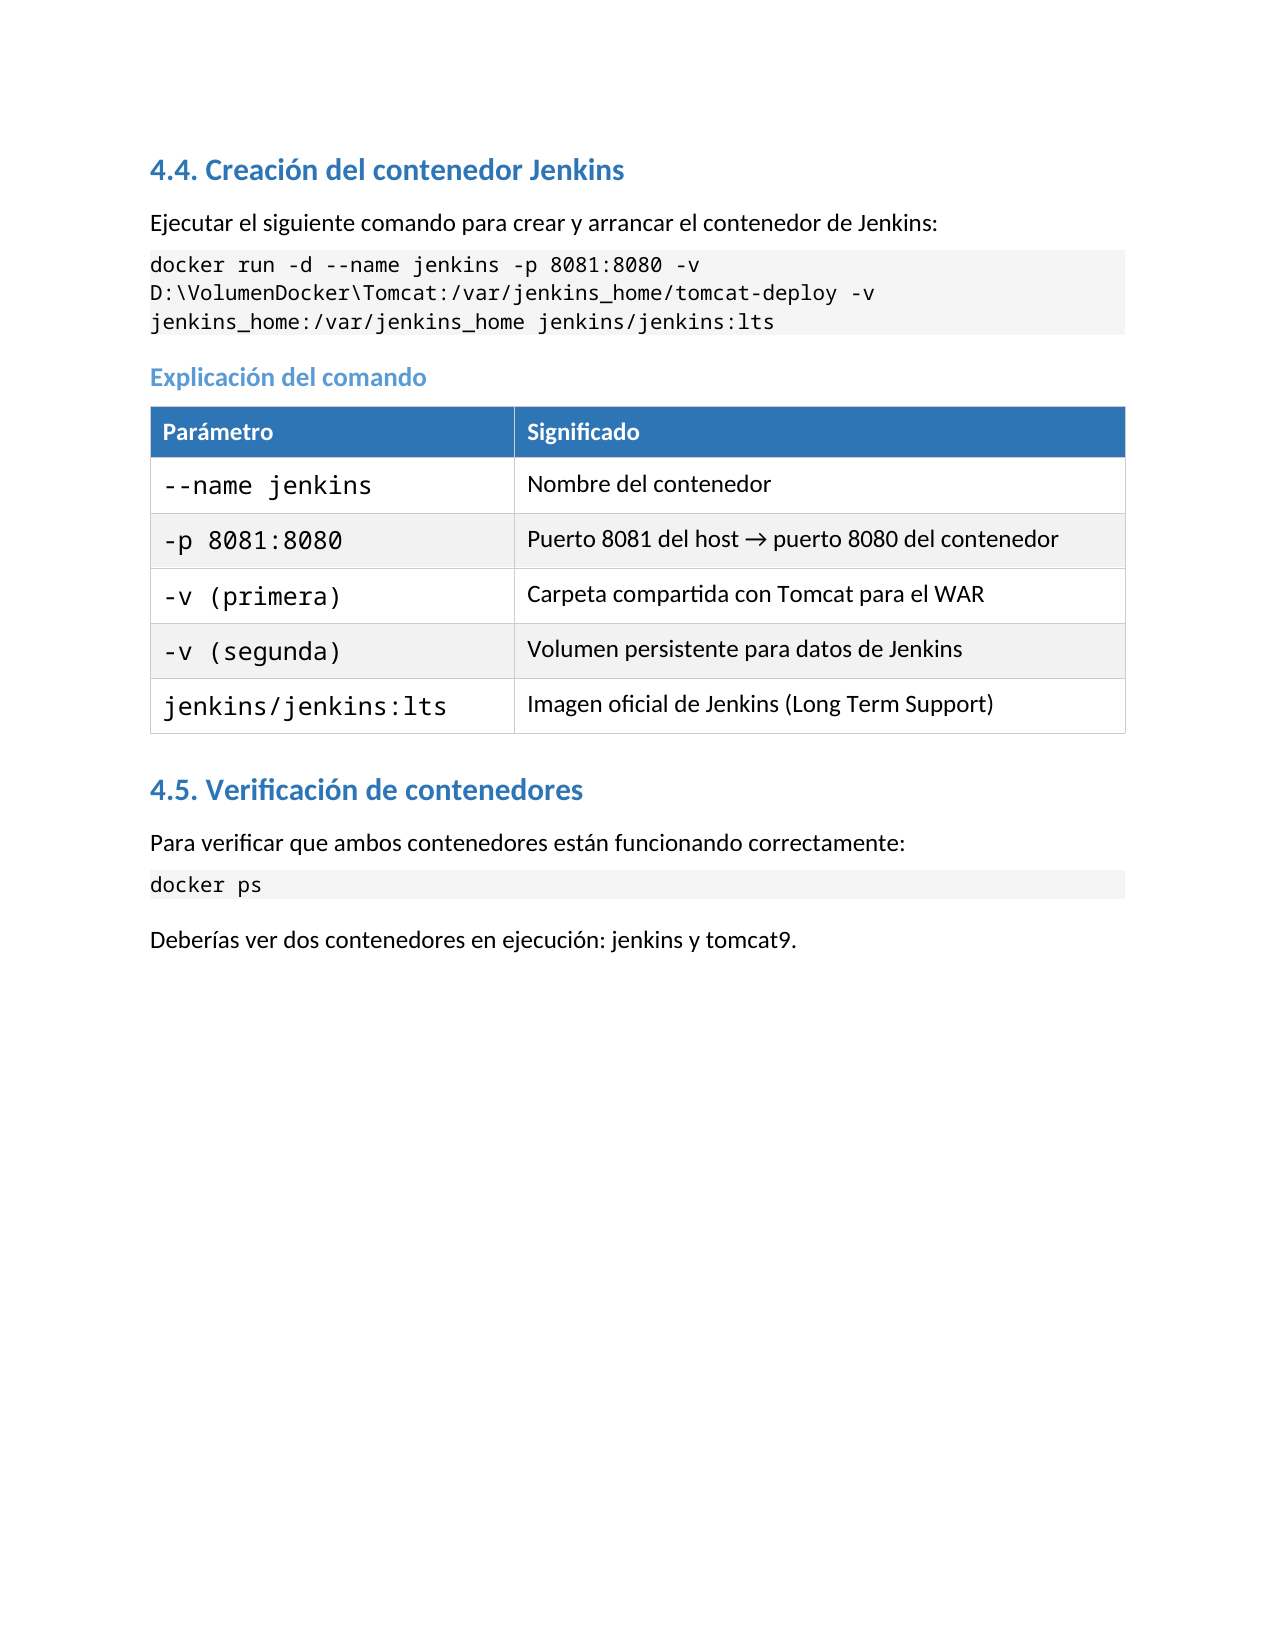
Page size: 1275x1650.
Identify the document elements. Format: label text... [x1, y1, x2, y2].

table_cell jenkins/jenkins:lts [151, 679, 514, 733]
text Ejecutar el siguiente comando para crear y arrancar el contenedor de Jenkins: [150, 207, 1125, 237]
table_cell -v (segunda) [151, 624, 514, 678]
table_cell --name jenkins [151, 458, 514, 512]
table_cell Imagen oficial de Jenkins (Long Term Support) [515, 679, 1125, 733]
subtitle Explicación del comando [150, 360, 1125, 393]
table_cell Puerto 8081 del host → puerto 8080 del contenedor [515, 514, 1125, 567]
subtitle 4.5. Verificación de contenedores [150, 771, 1125, 809]
table_cell -p 8081:8080 [151, 514, 514, 567]
text docker ps [150, 870, 1125, 899]
table_cell Carpeta compartida con Tomcat para el WAR [515, 569, 1125, 623]
table_header Significado [515, 407, 1125, 457]
text docker run -d --name jenkins -p 8081:8080 -v D:\VolumenDocker\Tomcat:/var/jenkins_home/tomcat-deploy -v jenkins_home:/var/jenkins_home jenkins/jenkins:lts [150, 250, 1125, 335]
text Para verificar que ambos contenedores están funcionando correctamente: [150, 827, 1125, 858]
table_header Parámetro [151, 407, 514, 457]
table_cell Nombre del contenedor [515, 458, 1125, 512]
table_cell Volumen persistente para datos de Jenkins [515, 624, 1125, 678]
text Deberías ver dos contenedores en ejecución: jenkins y tomcat9. [150, 924, 1125, 954]
table_cell -v (primera) [151, 569, 514, 623]
subtitle 4.4. Creación del contenedor Jenkins [150, 150, 1125, 188]
